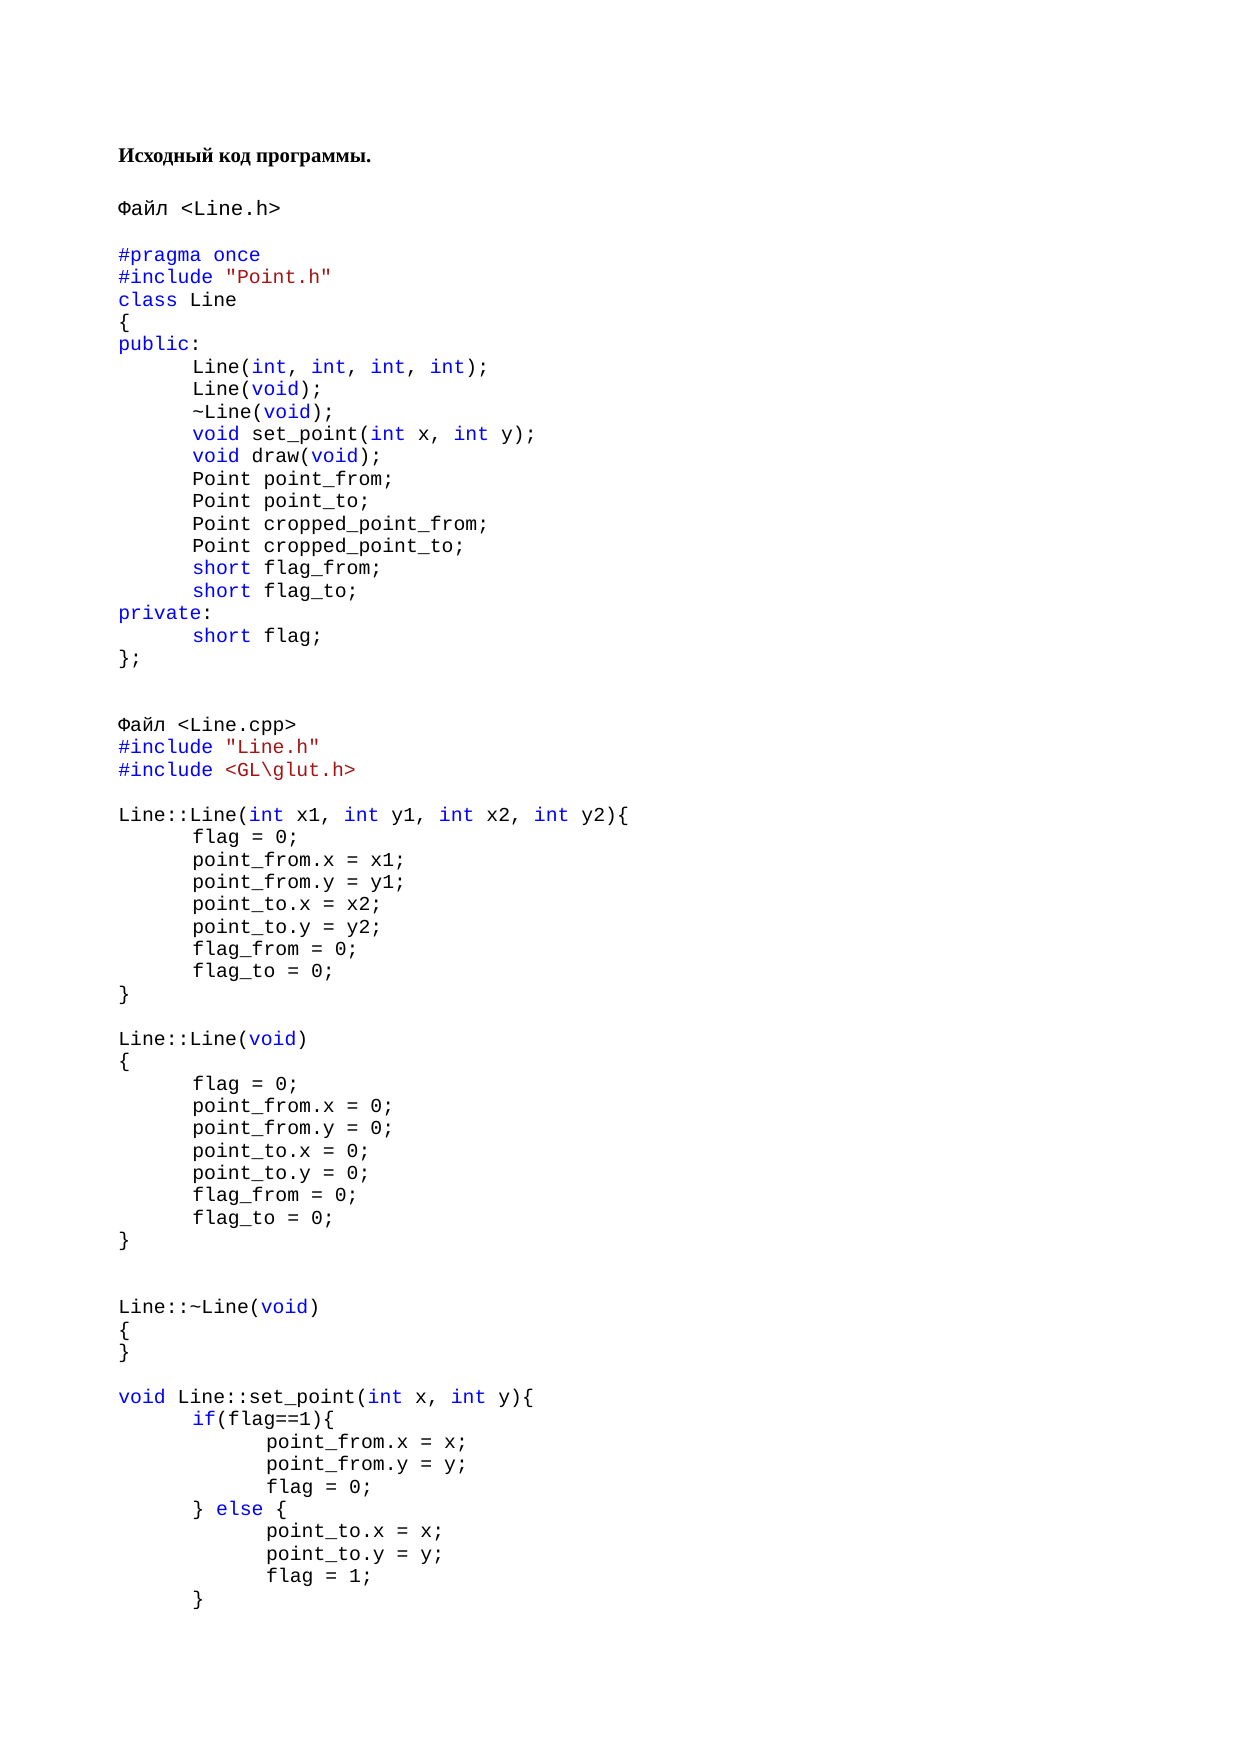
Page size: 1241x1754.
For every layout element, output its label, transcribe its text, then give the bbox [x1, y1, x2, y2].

text Файл <Line.h> [118, 197, 1122, 221]
text } else { [118, 1499, 1122, 1521]
text #include <GL\glut.h> [118, 760, 1122, 782]
text point_from.x = x; [118, 1432, 1122, 1454]
text flag_from = 0; [118, 939, 1122, 961]
text Point cropped_point_from; [118, 513, 1122, 536]
text void set_point(int x, int y); [118, 424, 1122, 446]
text } [118, 984, 1122, 1006]
text point_to.y = y; [118, 1544, 1122, 1566]
text flag = 0; [118, 1477, 1122, 1499]
text point_to.y = y2; [118, 917, 1122, 939]
text ~Line(void); [118, 402, 1122, 424]
text Point point_from; [118, 469, 1122, 491]
text } [118, 1588, 1122, 1611]
text Line::Line(int x1, int y1, int x2, int y2){ [118, 805, 1122, 827]
text point_to.x = x; [118, 1521, 1122, 1544]
text Файл <Line.cpp> [118, 715, 1122, 737]
text } [118, 1342, 1122, 1364]
text Line(int, int, int, int); [118, 357, 1122, 379]
text public: [118, 334, 1122, 357]
text point_from.y = y; [118, 1454, 1122, 1477]
text flag = 1; [118, 1566, 1122, 1588]
text #include "Line.h" [118, 737, 1122, 760]
text } [118, 1230, 1122, 1253]
text void Line::set_point(int x, int y){ [118, 1387, 1122, 1409]
text Line::~Line(void) [118, 1297, 1122, 1320]
text void draw(void); [118, 446, 1122, 469]
text private: [118, 603, 1122, 626]
text flag_from = 0; [118, 1185, 1122, 1208]
text point_from.y = 0; [118, 1118, 1122, 1141]
text { [118, 312, 1122, 334]
text Point cropped_point_to; [118, 536, 1122, 558]
text #pragma once [118, 245, 1122, 267]
text Point point_to; [118, 491, 1122, 513]
text point_from.y = y1; [118, 872, 1122, 894]
text flag_to = 0; [118, 1208, 1122, 1230]
text }; [118, 648, 1122, 670]
text short flag_to; [118, 581, 1122, 603]
text { [118, 1051, 1122, 1073]
text point_from.x = x1; [118, 849, 1122, 872]
text short flag_from; [118, 558, 1122, 581]
text class Line [118, 289, 1122, 312]
text flag = 0; [118, 827, 1122, 849]
text short flag; [118, 626, 1122, 648]
text #include "Point.h" [118, 267, 1122, 289]
text Line(void); [118, 379, 1122, 402]
text { [118, 1320, 1122, 1342]
text point_to.x = x2; [118, 894, 1122, 917]
text if(flag==1){ [118, 1409, 1122, 1432]
subtitle Исходный код программы. [118, 143, 1122, 167]
text flag_to = 0; [118, 961, 1122, 984]
text flag = 0; [118, 1073, 1122, 1096]
text point_from.x = 0; [118, 1096, 1122, 1118]
text point_to.x = 0; [118, 1141, 1122, 1163]
text point_to.y = 0; [118, 1163, 1122, 1185]
text Line::Line(void) [118, 1029, 1122, 1051]
